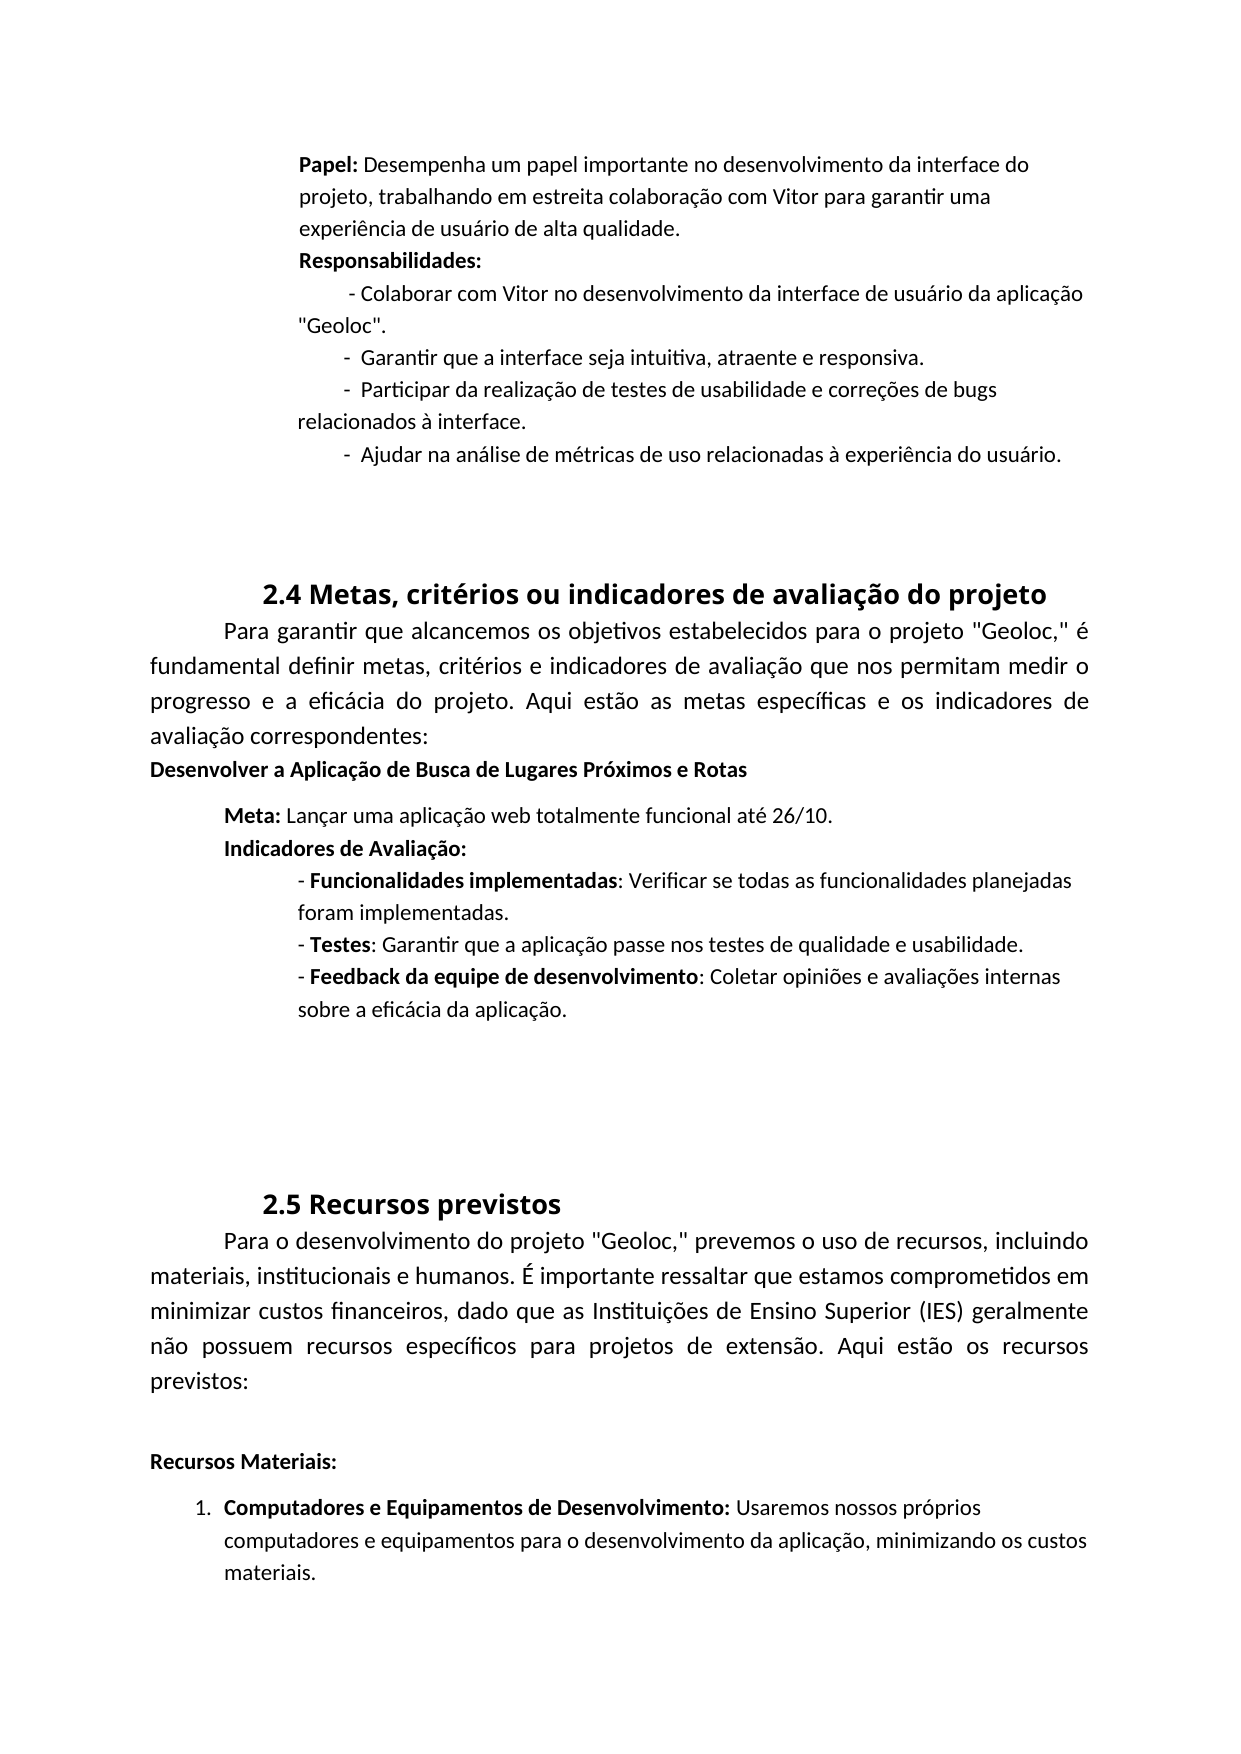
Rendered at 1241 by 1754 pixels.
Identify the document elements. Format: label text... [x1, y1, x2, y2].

text - Participar da realização de testes de usabilidade e correções de bugs relacionados à interface. [297, 375, 1090, 436]
text Para o desenvolvimento do projeto "Geoloc," prevemos o uso de recursos, incluindo materiais, institucionais e humanos. É importante ressaltar que estamos comprometidos em minimizar custos financeiros, dado que as Instituições de Ensino Superior (IES) geralmente não possuem recursos específicos para projetos de extensão. Aqui estão os recursos previstos: [150, 1225, 1090, 1396]
text Meta: Lançar uma aplicação web totalmente funcional até 26/10. [224, 802, 1090, 829]
list Computadores e Equipamentos de Desenvolvimento: Usaremos nossos próprios computadores e equipamentos para o desenvolvimento da aplicação, minimizando os custos materiais. [194, 1493, 1090, 1586]
subtitle 2.4 Metas, critérios ou indicadores de avaliação do projeto [187, 575, 1090, 612]
subtitle 2.5 Recursos previstos [187, 1186, 1090, 1222]
text - Garantir que a interface seja intuitiva, atraente e responsiva. [269, 343, 1090, 371]
text Indicadores de Avaliação: [224, 834, 1090, 862]
text Recursos Materiais: [150, 1447, 1090, 1475]
text - Colaborar com Vitor no desenvolvimento da interface de usuário da aplicação "Geoloc". [297, 279, 1090, 339]
text Responsabilidades: [299, 247, 1090, 274]
text - Testes: Garantir que a aplicação passe nos testes de qualidade e usabilidade. [298, 930, 1090, 958]
text Para garantir que alcancemos os objetivos estabelecidos para o projeto "Geoloc," é fundamental definir metas, critérios e indicadores de avaliação que nos permitam medir o progresso e a eficácia do projeto. Aqui estão as metas específicas e os indicadores de avaliação correspondentes: [150, 615, 1090, 750]
text - Feedback da equipe de desenvolvimento: Coletar opiniões e avaliações internas sobre a eficácia da aplicação. [298, 962, 1090, 1023]
text - Funcionalidades implementadas: Verificar se todas as funcionalidades planejadas foram implementadas. [298, 866, 1090, 926]
text - Ajudar na análise de métricas de uso relacionadas à experiência do usuário. [297, 440, 1090, 468]
text Papel: Desempenha um papel importante no desenvolvimento da interface do projeto, trabalhando em estreita colaboração com Vitor para garantir uma experiência de usuário de alta qualidade. [299, 150, 1090, 242]
text Desenvolver a Aplicação de Busca de Lugares Próximos e Rotas [150, 755, 1090, 783]
